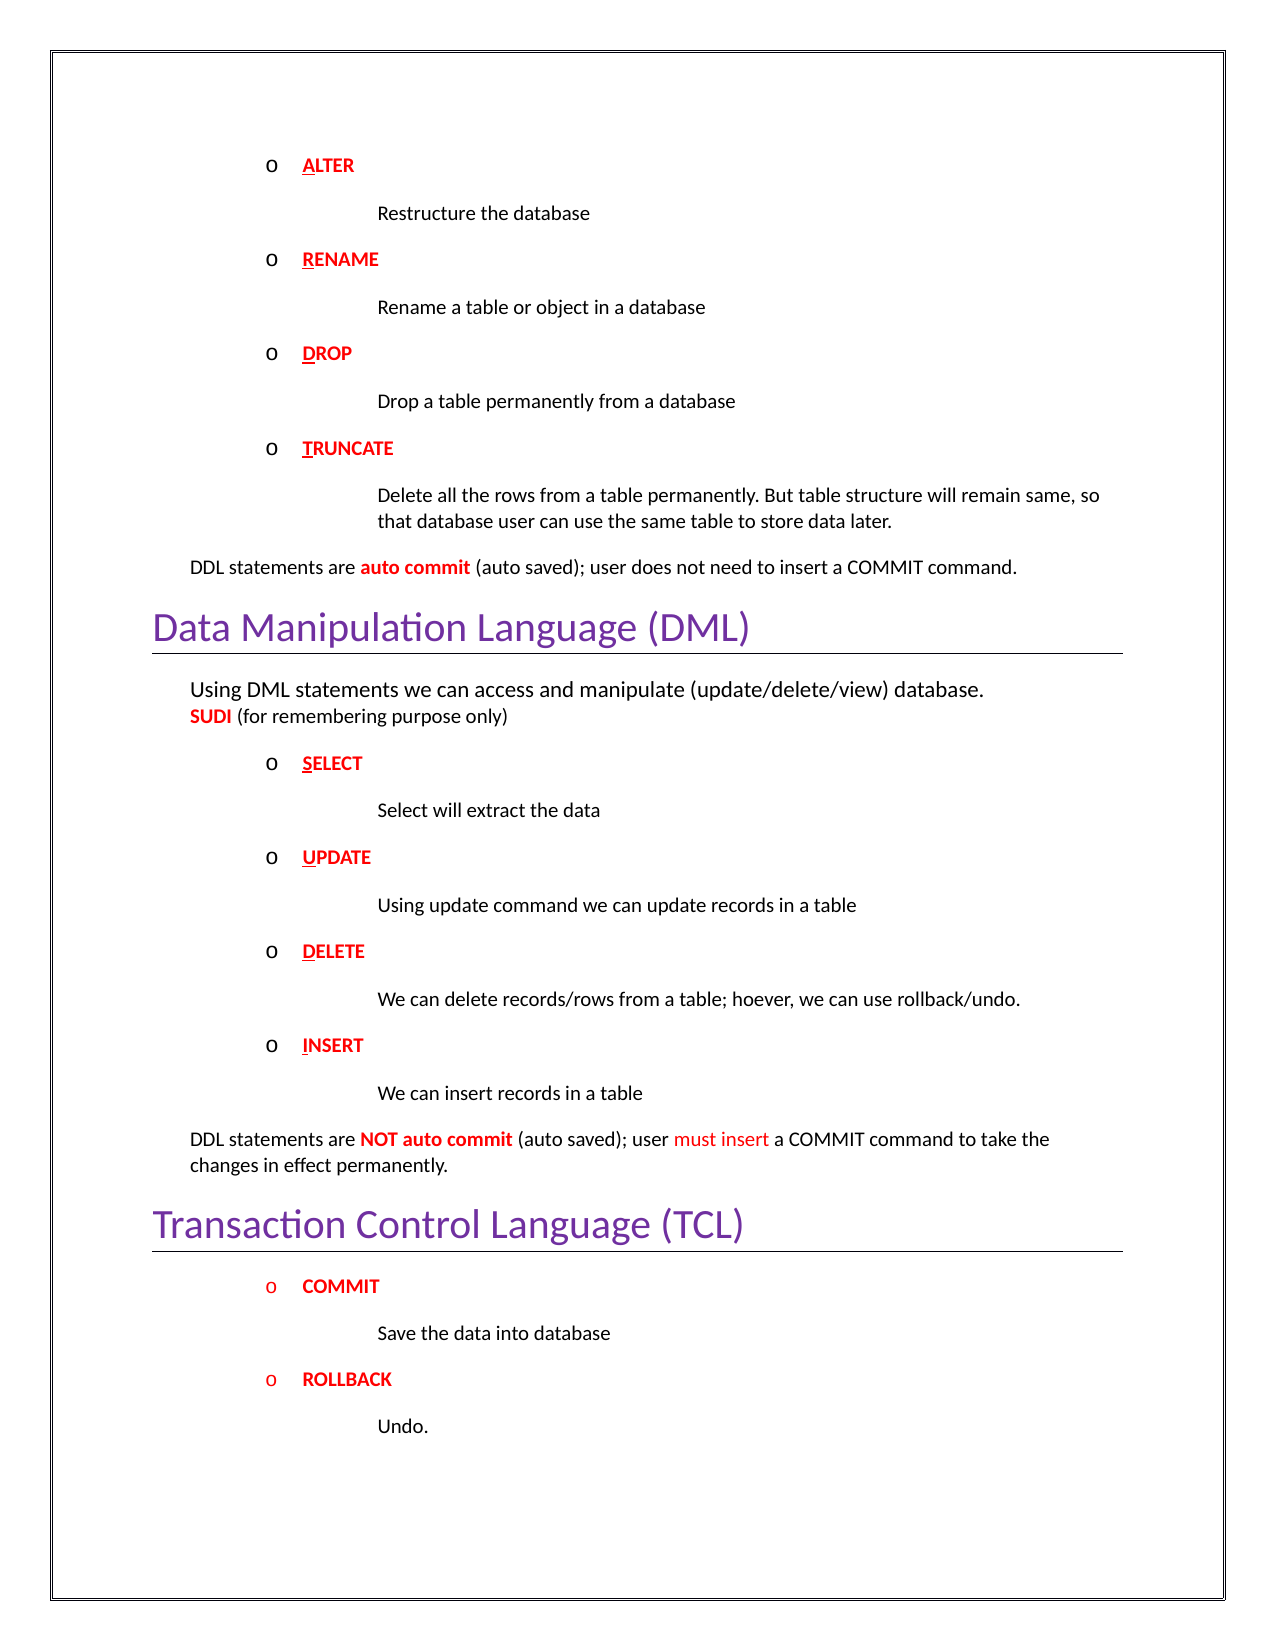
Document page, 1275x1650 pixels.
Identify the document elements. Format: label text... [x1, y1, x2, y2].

list COMMIT [265, 1273, 1123, 1299]
list UPDATE [265, 844, 1123, 871]
text Using DML statements we can access and manipulate (update/delete/view) database. SUDI (for remembering purpose only) [190, 675, 1123, 729]
list We can delete records/rows from a table; hoever, we can use rollback/undo. [302, 986, 1123, 1011]
text Transaction Control Language (TCL) [152, 1198, 1123, 1251]
list Delete all the rows from a table permanently. But table structure will remain same, so that database user can use the same table to store data later. [377, 483, 1123, 533]
list ROLLBACK [265, 1366, 1123, 1393]
list Undo. [302, 1414, 1123, 1439]
list ALTER [265, 152, 1123, 179]
list TRUNCATE [265, 435, 1123, 462]
list Select will extract the data [302, 798, 1123, 823]
list SELECT [265, 750, 1123, 777]
text DDL statements are NOT auto commit (auto saved); user must insert a COMMIT command to take the changes in effect permanently. [190, 1126, 1123, 1177]
list We can insert records in a table [302, 1080, 1123, 1106]
text Data Manipulation Language (DML) [152, 601, 1123, 653]
list Rename a table or object in a database [302, 294, 1123, 320]
list Using update command we can update records in a table [302, 892, 1123, 917]
text DDL statements are auto commit (auto saved); user does not need to insert a COMMIT command. [190, 554, 1123, 580]
list DROP [265, 341, 1123, 368]
list INSERT [265, 1032, 1123, 1059]
list Drop a table permanently from a database [302, 388, 1123, 414]
list DELETE [265, 938, 1123, 965]
list RENAME [265, 246, 1123, 273]
list Save the data into database [302, 1320, 1123, 1346]
list Restructure the database [302, 200, 1123, 226]
